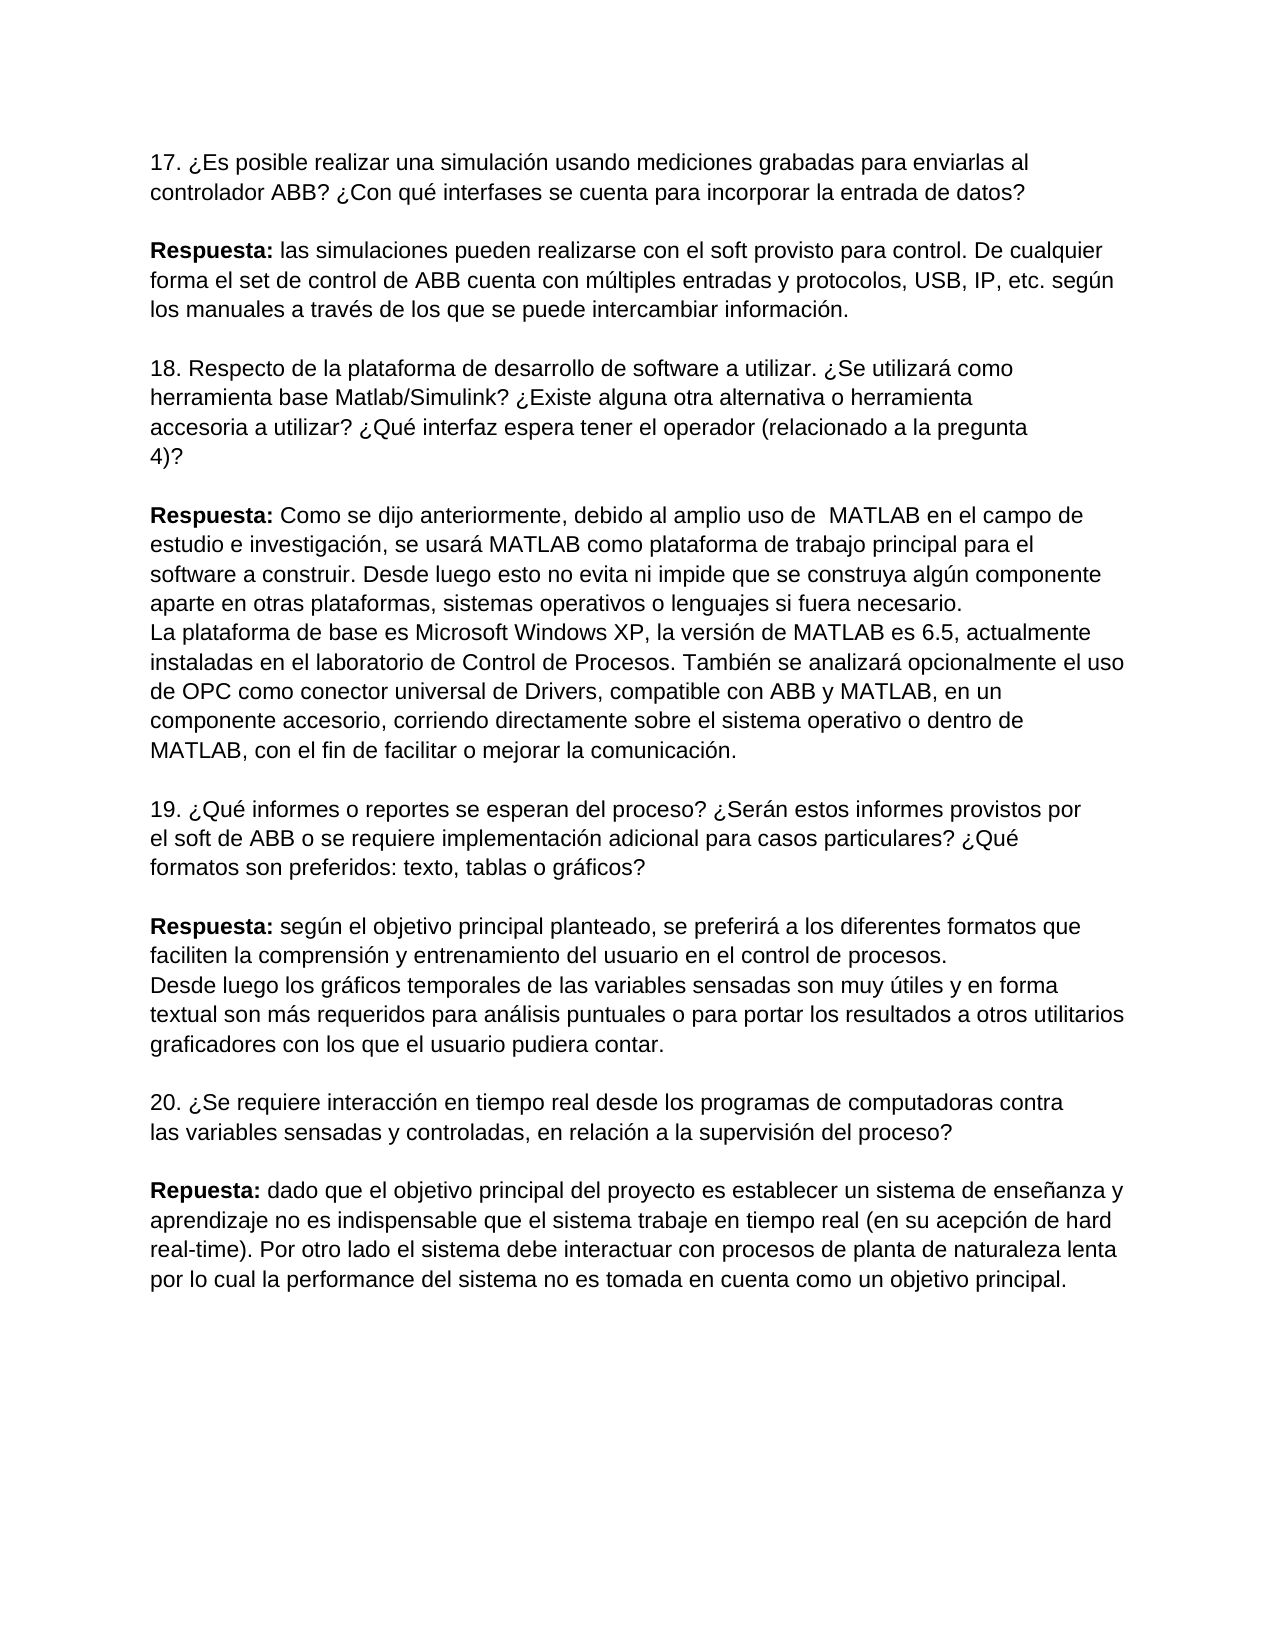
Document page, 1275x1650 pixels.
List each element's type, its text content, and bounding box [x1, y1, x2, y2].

text herramienta base Matlab/Simulink? ¿Existe alguna otra alternativa o herramienta [150, 385, 1125, 411]
text 17. ¿Es posible realizar una simulación usando mediciones grabadas para enviarlas al [150, 150, 1125, 176]
text Desde luego los gráficos temporales de las variables sensadas son muy útiles y en forma textual son más requeridos para análisis puntuales o para portar los resultados a otros utilitarios graficadores con los que el usuario pudiera contar. [150, 972, 1125, 1057]
text el soft de ABB o se requiere implementación adicional para casos particulares? ¿Qué [150, 826, 1125, 851]
text Repuesta: dado que el objetivo principal del proyecto es establecer un sistema de enseñanza y aprendizaje no es indispensable que el sistema trabaje en tiempo real (en su acepción de hard real-time). Por otro lado el sistema debe interactuar con procesos de planta de naturaleza lenta por lo cual la performance del sistema no es tomada en cuenta como un objetivo principal. [150, 1178, 1125, 1292]
text las variables sensadas y controladas, en relación a la supervisión del proceso? [150, 1119, 1125, 1145]
text La plataforma de base es Microsoft Windows XP, la versión de MATLAB es 6.5, actualmente instaladas en el laboratorio de Control de Procesos. También se analizará opcionalmente el uso de OPC como conector universal de Drivers, compatible con ABB y MATLAB, en un componente accesorio, corriendo directamente sobre el sistema operativo o dentro de MATLAB, con el fin de facilitar o mejorar la comunicación. [150, 620, 1125, 763]
text 18. Respecto de la plataforma de desarrollo de software a utilizar. ¿Se utilizará como [150, 356, 1125, 381]
text 4)? [150, 444, 1125, 469]
text Respuesta: según el objetivo principal planteado, se preferirá a los diferentes formatos que faciliten la comprensión y entrenamiento del usuario en el control de procesos. [150, 914, 1125, 969]
text Respuesta: Como se dijo anteriormente, debido al amplio uso de MATLAB en el campo de estudio e investigación, se usará MATLAB como plataforma de trabajo principal para el software a construir. Desde luego esto no evita ni impide que se construya algún componente aparte en otras plataformas, sistemas operativos o lenguajes si fuera necesario. [150, 502, 1125, 616]
text formatos son preferidos: texto, tablas o gráficos? [150, 855, 1125, 881]
text 20. ¿Se requiere interacción en tiempo real desde los programas de computadoras contra [150, 1090, 1125, 1116]
text accesoria a utilizar? ¿Qué interfaz espera tener el operador (relacionado a la pregunta [150, 414, 1125, 440]
text Respuesta: las simulaciones pueden realizarse con el soft provisto para control. De cualquier forma el set de control de ABB cuenta con múltiples entradas y protocolos, USB, IP, etc. según los manuales a través de los que se puede intercambiar información. [150, 238, 1125, 322]
text controlador ABB? ¿Con qué interfases se cuenta para incorporar la entrada de datos? [150, 179, 1125, 205]
text 19. ¿Qué informes o reportes se esperan del proceso? ¿Serán estos informes provistos por [150, 796, 1125, 822]
